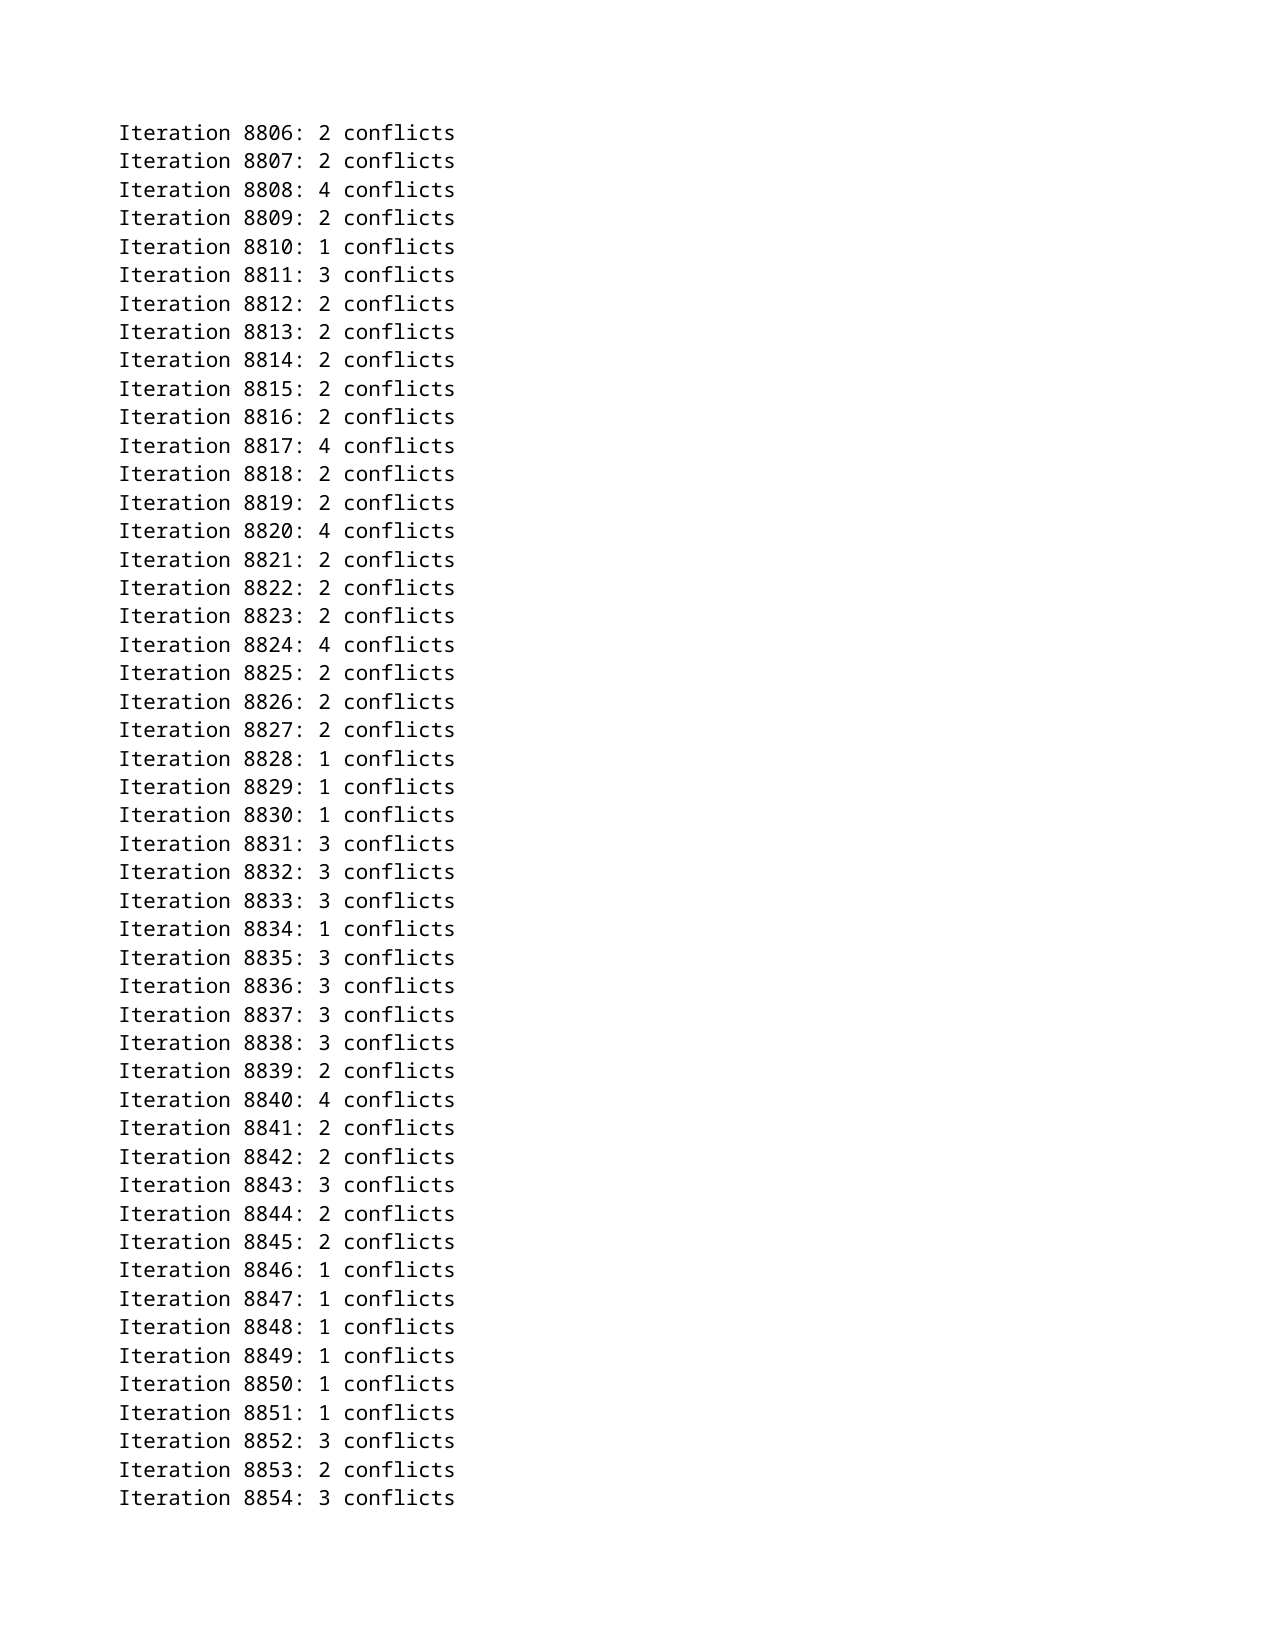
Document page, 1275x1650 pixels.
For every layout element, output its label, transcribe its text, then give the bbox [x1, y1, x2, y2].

text Iteration 8843: 3 conflicts [118, 1170, 1157, 1199]
text Iteration 8819: 2 conflicts [118, 488, 1157, 516]
text Iteration 8854: 3 conflicts [118, 1483, 1157, 1512]
text Iteration 8823: 2 conflicts [118, 602, 1157, 630]
text Iteration 8817: 4 conflicts [118, 431, 1157, 459]
text Iteration 8810: 1 conflicts [118, 232, 1157, 260]
text Iteration 8835: 3 conflicts [118, 943, 1157, 971]
text Iteration 8851: 1 conflicts [118, 1398, 1157, 1426]
text Iteration 8847: 1 conflicts [118, 1284, 1157, 1312]
text Iteration 8836: 3 conflicts [118, 971, 1157, 1000]
text Iteration 8806: 2 conflicts [118, 118, 1157, 147]
text Iteration 8842: 2 conflicts [118, 1142, 1157, 1170]
text Iteration 8816: 2 conflicts [118, 402, 1157, 431]
text Iteration 8849: 1 conflicts [118, 1341, 1157, 1369]
text Iteration 8840: 4 conflicts [118, 1085, 1157, 1113]
text Iteration 8841: 2 conflicts [118, 1113, 1157, 1142]
text Iteration 8832: 3 conflicts [118, 857, 1157, 886]
text Iteration 8850: 1 conflicts [118, 1369, 1157, 1398]
text Iteration 8846: 1 conflicts [118, 1256, 1157, 1284]
text Iteration 8826: 2 conflicts [118, 687, 1157, 715]
text Iteration 8818: 2 conflicts [118, 459, 1157, 488]
text Iteration 8839: 2 conflicts [118, 1057, 1157, 1085]
text Iteration 8838: 3 conflicts [118, 1028, 1157, 1057]
text Iteration 8845: 2 conflicts [118, 1227, 1157, 1256]
text Iteration 8827: 2 conflicts [118, 715, 1157, 744]
text Iteration 8834: 1 conflicts [118, 914, 1157, 943]
text Iteration 8831: 3 conflicts [118, 829, 1157, 857]
text Iteration 8814: 2 conflicts [118, 346, 1157, 374]
text Iteration 8808: 4 conflicts [118, 175, 1157, 203]
text Iteration 8844: 2 conflicts [118, 1199, 1157, 1227]
text Iteration 8821: 2 conflicts [118, 545, 1157, 573]
text Iteration 8828: 1 conflicts [118, 744, 1157, 772]
text Iteration 8825: 2 conflicts [118, 658, 1157, 687]
text Iteration 8853: 2 conflicts [118, 1455, 1157, 1483]
text Iteration 8811: 3 conflicts [118, 260, 1157, 289]
text Iteration 8829: 1 conflicts [118, 772, 1157, 801]
text Iteration 8820: 4 conflicts [118, 516, 1157, 545]
text Iteration 8833: 3 conflicts [118, 886, 1157, 914]
text Iteration 8812: 2 conflicts [118, 289, 1157, 317]
text Iteration 8815: 2 conflicts [118, 374, 1157, 402]
text Iteration 8837: 3 conflicts [118, 1000, 1157, 1028]
text Iteration 8809: 2 conflicts [118, 203, 1157, 232]
text Iteration 8852: 3 conflicts [118, 1426, 1157, 1455]
text Iteration 8848: 1 conflicts [118, 1312, 1157, 1341]
text Iteration 8824: 4 conflicts [118, 630, 1157, 658]
text Iteration 8813: 2 conflicts [118, 317, 1157, 346]
text Iteration 8807: 2 conflicts [118, 147, 1157, 175]
text Iteration 8822: 2 conflicts [118, 573, 1157, 602]
text Iteration 8830: 1 conflicts [118, 801, 1157, 829]
